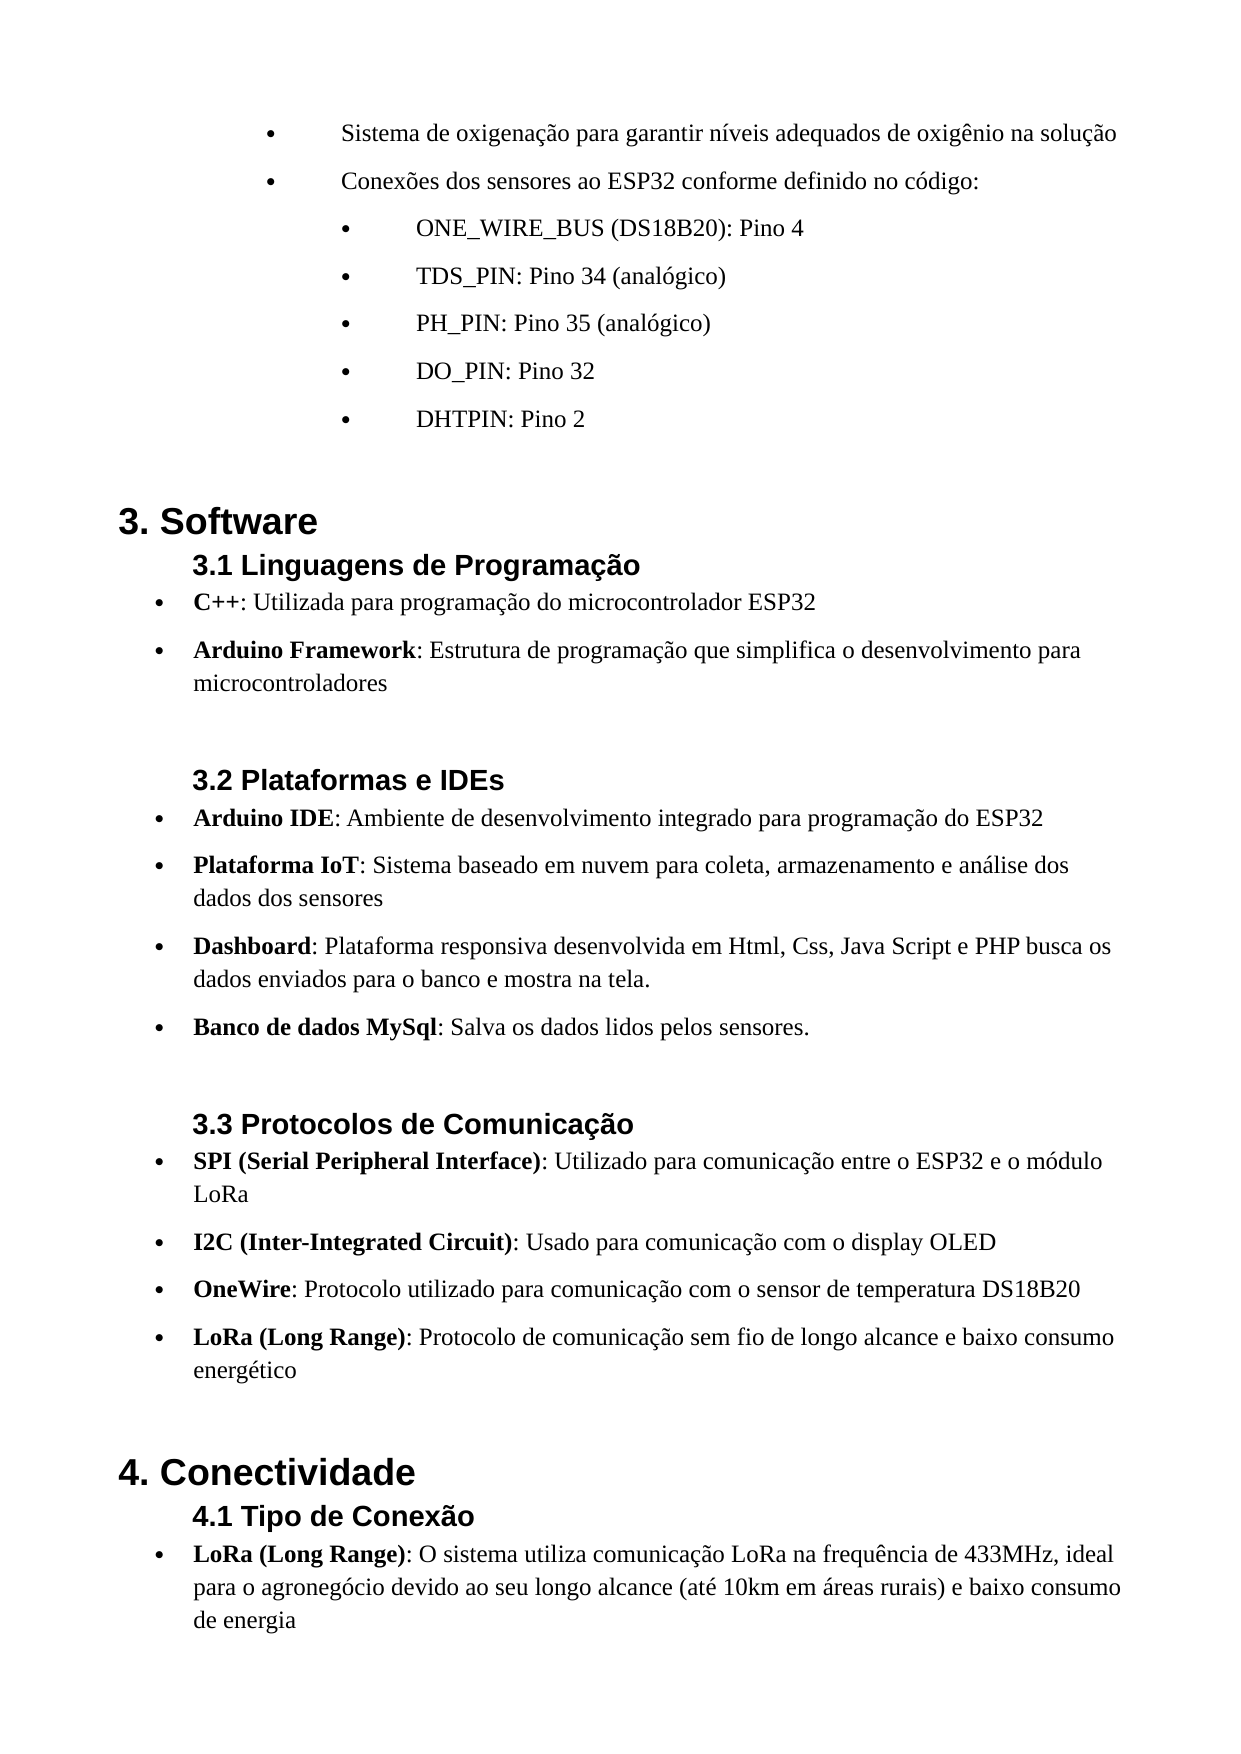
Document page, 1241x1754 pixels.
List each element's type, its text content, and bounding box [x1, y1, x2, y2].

list LoRa (Long Range): O sistema utiliza comunicação LoRa na frequência de 433MHz, ideal para o agronegócio devido ao seu longo alcance (até 10km em áreas rurais) e baixo consumo de energia [156, 1539, 1122, 1634]
list Conexões dos sensores ao ESP32 conforme definido no código: [267, 166, 1122, 194]
list C++: Utilizada para programação do microcontrolador ESP32 [156, 587, 1122, 616]
list TDS_PIN: Pino 34 (analógico) [342, 261, 1122, 290]
subtitle 3.2 Plataformas e IDEs [118, 763, 1122, 797]
list Dashboard: Plataforma responsiva desenvolvida em Html, Css, Java Script e PHP busca os dados enviados para o banco e mostra na tela. [156, 931, 1122, 993]
list Banco de dados MySql: Salva os dados lidos pelos sensores. [156, 1012, 1122, 1040]
list Sistema de oxigenação para garantir níveis adequados de oxigênio na solução [267, 118, 1122, 147]
list I2C (Inter-Integrated Circuit): Usado para comunicação com o display OLED [156, 1227, 1122, 1256]
list Arduino Framework: Estrutura de programação que simplifica o desenvolvimento para microcontroladores [156, 635, 1122, 697]
subtitle 4. Conectividade [118, 1450, 1122, 1493]
list PH_PIN: Pino 35 (analógico) [342, 308, 1122, 337]
subtitle 3. Software [118, 499, 1122, 542]
list OneWire: Protocolo utilizado para comunicação com o sensor de temperatura DS18B20 [156, 1274, 1122, 1303]
list LoRa (Long Range): Protocolo de comunicação sem fio de longo alcance e baixo consumo energético [156, 1322, 1122, 1384]
list DO_PIN: Pino 32 [342, 356, 1122, 385]
list Arduino IDE: Ambiente de desenvolvimento integrado para programação do ESP32 [156, 803, 1122, 832]
subtitle 3.1 Linguagens de Programação [118, 548, 1122, 582]
subtitle 3.3 Protocolos de Comunicação [118, 1107, 1122, 1140]
subtitle 4.1 Tipo de Conexão [118, 1499, 1122, 1533]
list ONE_WIRE_BUS (DS18B20): Pino 4 [342, 213, 1122, 242]
list SPI (Serial Peripheral Interface): Utilizado para comunicação entre o ESP32 e o módulo LoRa [156, 1146, 1122, 1208]
list Plataforma IoT: Sistema baseado em nuvem para coleta, armazenamento e análise dos dados dos sensores [156, 850, 1122, 912]
list DHTPIN: Pino 2 [342, 404, 1122, 432]
